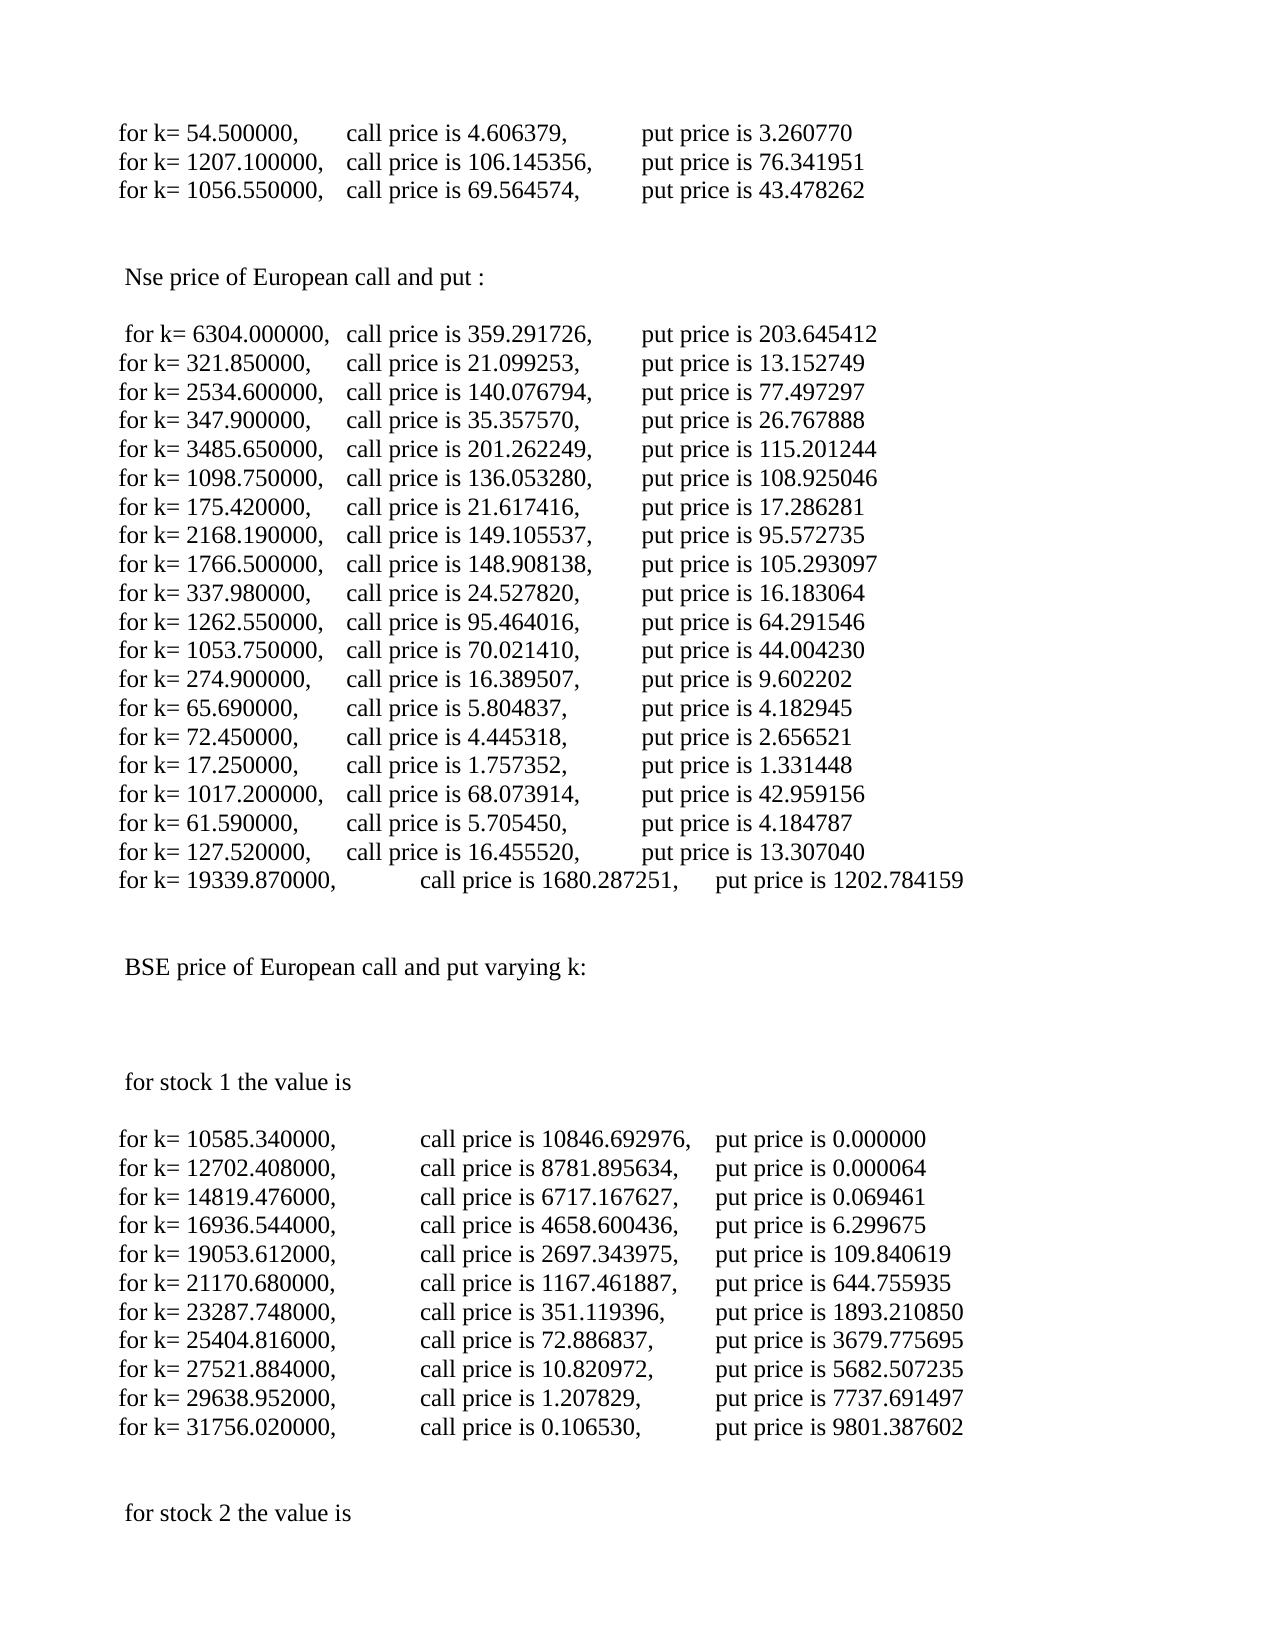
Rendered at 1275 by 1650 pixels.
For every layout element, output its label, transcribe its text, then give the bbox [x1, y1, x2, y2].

text for k= 10585.340000, call price is 10846.692976, put price is 0.000000 [118, 1124, 1157, 1153]
text for k= 2534.600000, call price is 140.076794, put price is 77.497297 [118, 377, 1157, 406]
text for k= 1766.500000, call price is 148.908138, put price is 105.293097 [118, 549, 1157, 578]
text for k= 337.980000, call price is 24.527820, put price is 16.183064 [118, 578, 1157, 607]
text for k= 6304.000000, call price is 359.291726, put price is 203.645412 [118, 319, 1157, 348]
text for stock 1 the value is [118, 1067, 1157, 1096]
text for k= 127.520000, call price is 16.455520, put price is 13.307040 [118, 837, 1157, 866]
text for k= 23287.748000, call price is 351.119396, put price is 1893.210850 [118, 1297, 1157, 1326]
text for k= 19339.870000, call price is 1680.287251, put price is 1202.784159 [118, 866, 1157, 894]
text for k= 1053.750000, call price is 70.021410, put price is 44.004230 [118, 636, 1157, 664]
text for k= 12702.408000, call price is 8781.895634, put price is 0.000064 [118, 1153, 1157, 1182]
text for k= 1056.550000, call price is 69.564574, put price is 43.478262 [118, 176, 1157, 204]
text for k= 19053.612000, call price is 2697.343975, put price is 109.840619 [118, 1239, 1157, 1268]
text for k= 25404.816000, call price is 72.886837, put price is 3679.775695 [118, 1326, 1157, 1354]
text for k= 1017.200000, call price is 68.073914, put price is 42.959156 [118, 779, 1157, 808]
text Nse price of European call and put : [118, 262, 1157, 291]
text for k= 27521.884000, call price is 10.820972, put price is 5682.507235 [118, 1354, 1157, 1383]
text for k= 347.900000, call price is 35.357570, put price is 26.767888 [118, 406, 1157, 434]
text for k= 16936.544000, call price is 4658.600436, put price is 6.299675 [118, 1211, 1157, 1239]
text BSE price of European call and put varying k: [118, 952, 1157, 981]
text for k= 3485.650000, call price is 201.262249, put price is 115.201244 [118, 434, 1157, 463]
text for k= 1207.100000, call price is 106.145356, put price is 76.341951 [118, 147, 1157, 176]
text for k= 29638.952000, call price is 1.207829, put price is 7737.691497 [118, 1383, 1157, 1412]
text for k= 274.900000, call price is 16.389507, put price is 9.602202 [118, 664, 1157, 693]
text for k= 321.850000, call price is 21.099253, put price is 13.152749 [118, 348, 1157, 377]
text for k= 17.250000, call price is 1.757352, put price is 1.331448 [118, 751, 1157, 779]
text for k= 1262.550000, call price is 95.464016, put price is 64.291546 [118, 607, 1157, 636]
text for k= 31756.020000, call price is 0.106530, put price is 9801.387602 [118, 1412, 1157, 1441]
text for k= 14819.476000, call price is 6717.167627, put price is 0.069461 [118, 1182, 1157, 1211]
text for k= 2168.190000, call price is 149.105537, put price is 95.572735 [118, 521, 1157, 549]
text for k= 54.500000, call price is 4.606379, put price is 3.260770 [118, 118, 1157, 147]
text for k= 72.450000, call price is 4.445318, put price is 2.656521 [118, 722, 1157, 751]
text for k= 61.590000, call price is 5.705450, put price is 4.184787 [118, 808, 1157, 837]
text for k= 1098.750000, call price is 136.053280, put price is 108.925046 [118, 463, 1157, 492]
text for k= 175.420000, call price is 21.617416, put price is 17.286281 [118, 492, 1157, 521]
text for stock 2 the value is [118, 1498, 1157, 1527]
text for k= 65.690000, call price is 5.804837, put price is 4.182945 [118, 693, 1157, 722]
text for k= 21170.680000, call price is 1167.461887, put price is 644.755935 [118, 1268, 1157, 1297]
